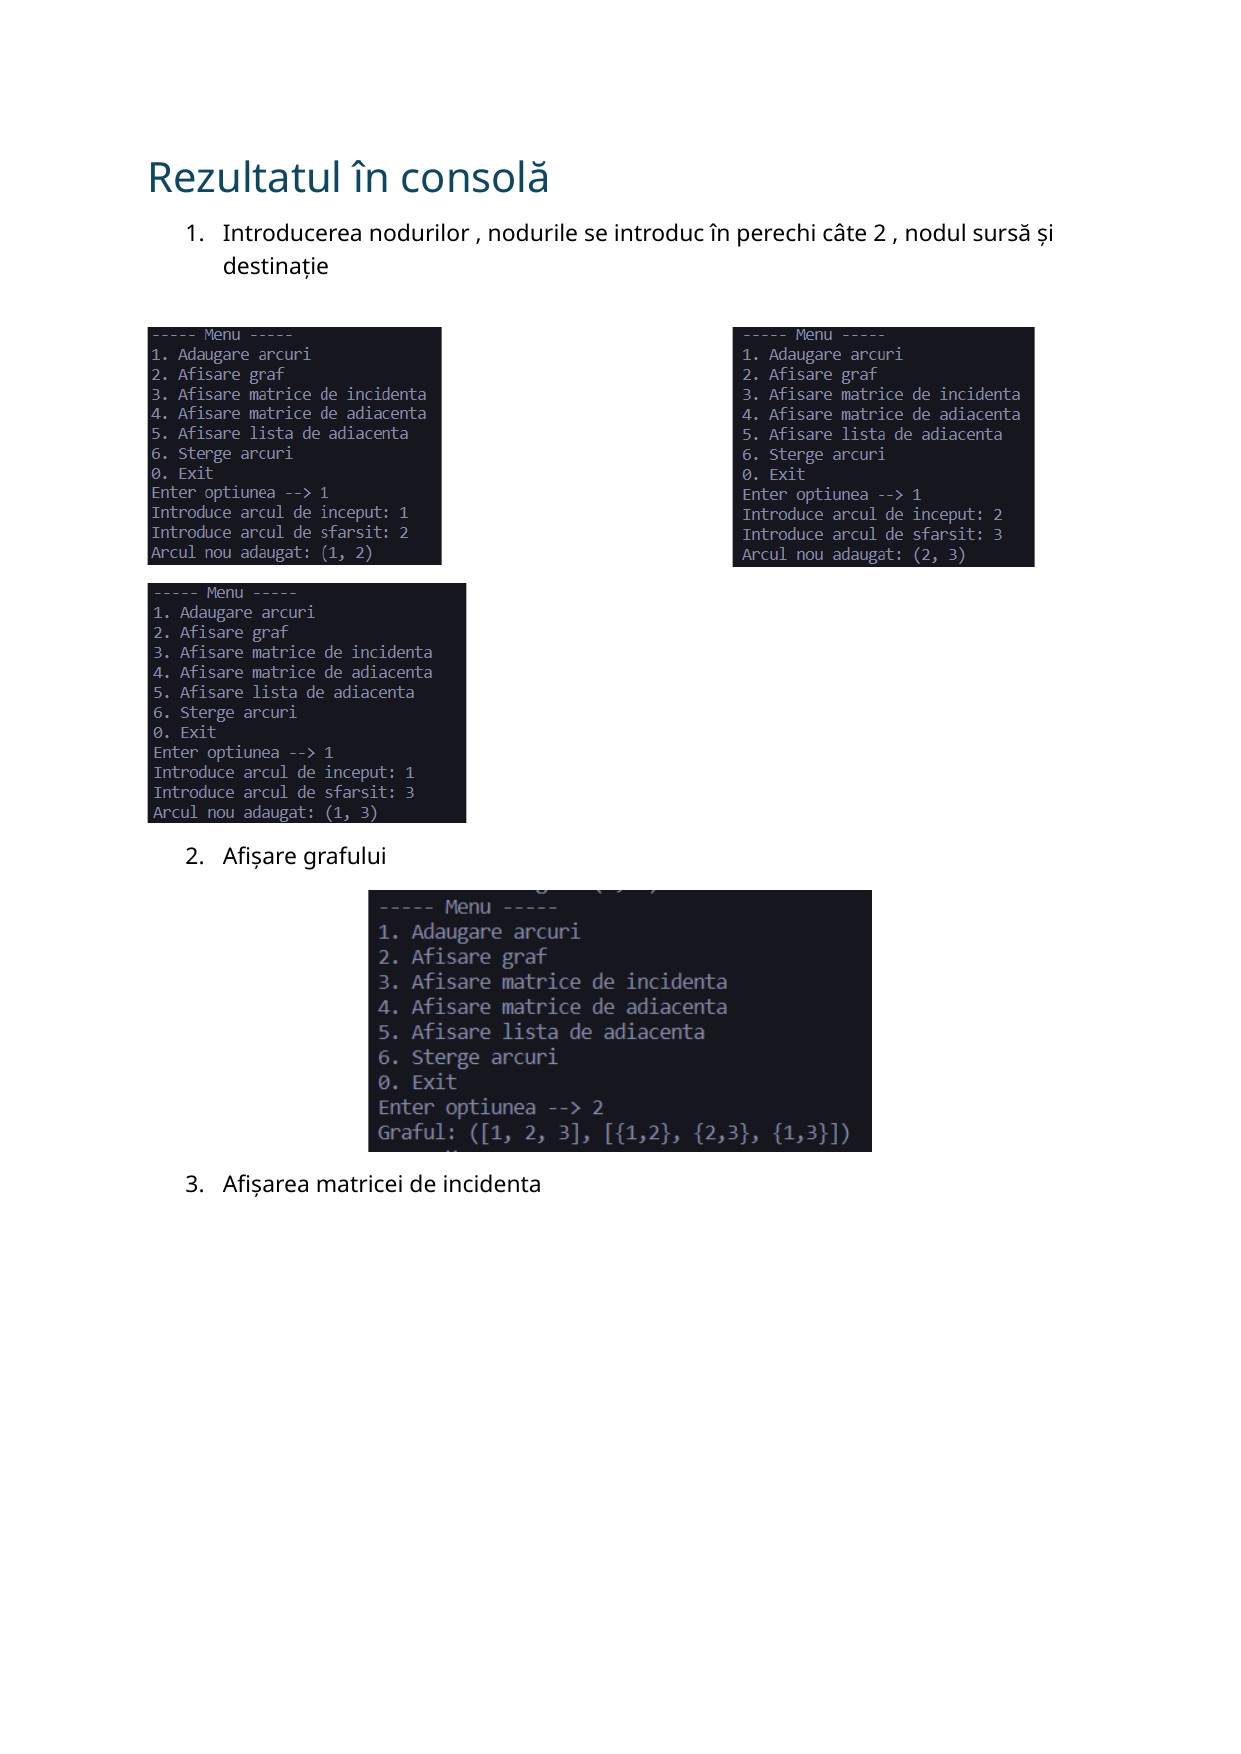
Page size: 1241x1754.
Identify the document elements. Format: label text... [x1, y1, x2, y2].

list Introducerea nodurilor , nodurile se introduc în perechi câte 2 , nodul sursă și destinație [185, 217, 1093, 281]
subtitle Rezultatul în consolă [148, 148, 1093, 204]
list Afișarea matricei de incidenta [185, 1168, 1093, 1199]
list Afișare grafului [185, 840, 1093, 871]
